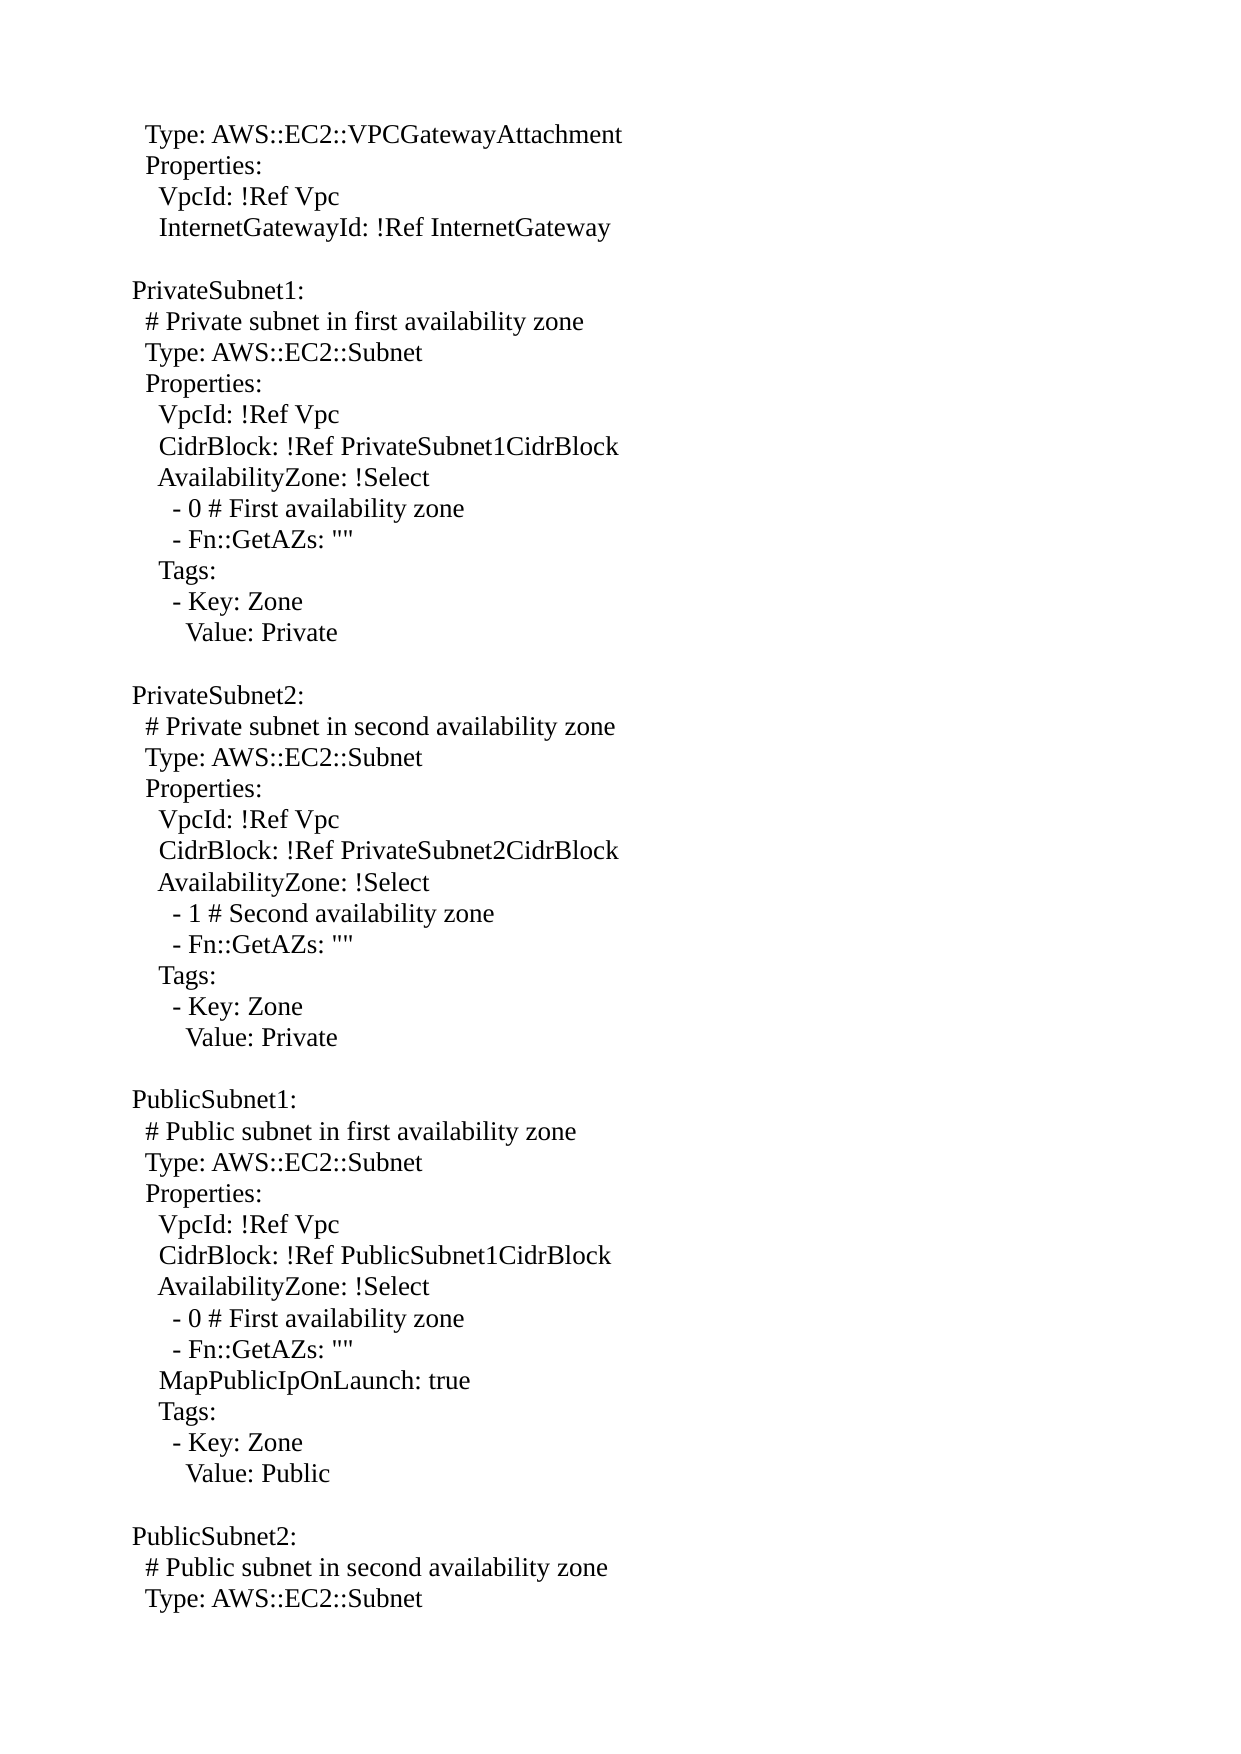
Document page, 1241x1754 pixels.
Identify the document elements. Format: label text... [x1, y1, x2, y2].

text Value: Private [118, 616, 1122, 648]
text AvailabilityZone: !Select [118, 1271, 1122, 1302]
text - Fn::GetAZs: "" [118, 523, 1122, 554]
text - Key: Zone [118, 585, 1122, 616]
text Type: AWS::EC2::VPCGatewayAttachment [118, 118, 1122, 149]
text - 1 # Second availability zone [118, 897, 1122, 928]
text Type: AWS::EC2::Subnet [118, 741, 1122, 772]
text Type: AWS::EC2::Subnet [118, 1582, 1122, 1613]
text CidrBlock: !Ref PrivateSubnet1CidrBlock [118, 429, 1122, 461]
text # Public subnet in second availability zone [118, 1551, 1122, 1582]
text PrivateSubnet2: [118, 679, 1122, 710]
text CidrBlock: !Ref PublicSubnet1CidrBlock [118, 1239, 1122, 1271]
text Value: Public [118, 1457, 1122, 1488]
text # Public subnet in first availability zone [118, 1115, 1122, 1146]
text Value: Private [118, 1021, 1122, 1052]
text - Fn::GetAZs: "" [118, 928, 1122, 959]
text VpcId: !Ref Vpc [118, 803, 1122, 834]
text Tags: [118, 554, 1122, 585]
text VpcId: !Ref Vpc [118, 180, 1122, 212]
text Properties: [118, 1177, 1122, 1208]
text Tags: [118, 959, 1122, 990]
text InternetGatewayId: !Ref InternetGateway [118, 212, 1122, 243]
text PrivateSubnet1: [118, 274, 1122, 305]
text - 0 # First availability zone [118, 1302, 1122, 1333]
text Tags: [118, 1395, 1122, 1426]
text Type: AWS::EC2::Subnet [118, 1146, 1122, 1177]
text PublicSubnet2: [118, 1520, 1122, 1551]
text Properties: [118, 367, 1122, 398]
text - Key: Zone [118, 990, 1122, 1021]
text VpcId: !Ref Vpc [118, 1208, 1122, 1239]
text # Private subnet in first availability zone [118, 305, 1122, 336]
text VpcId: !Ref Vpc [118, 398, 1122, 429]
text MapPublicIpOnLaunch: true [118, 1364, 1122, 1395]
text Type: AWS::EC2::Subnet [118, 336, 1122, 367]
text Properties: [118, 149, 1122, 180]
text # Private subnet in second availability zone [118, 710, 1122, 741]
text CidrBlock: !Ref PrivateSubnet2CidrBlock [118, 834, 1122, 866]
text - Fn::GetAZs: "" [118, 1333, 1122, 1364]
text - Key: Zone [118, 1426, 1122, 1457]
text AvailabilityZone: !Select [118, 866, 1122, 897]
text PublicSubnet1: [118, 1084, 1122, 1115]
text - 0 # First availability zone [118, 492, 1122, 523]
text Properties: [118, 772, 1122, 803]
text AvailabilityZone: !Select [118, 461, 1122, 492]
